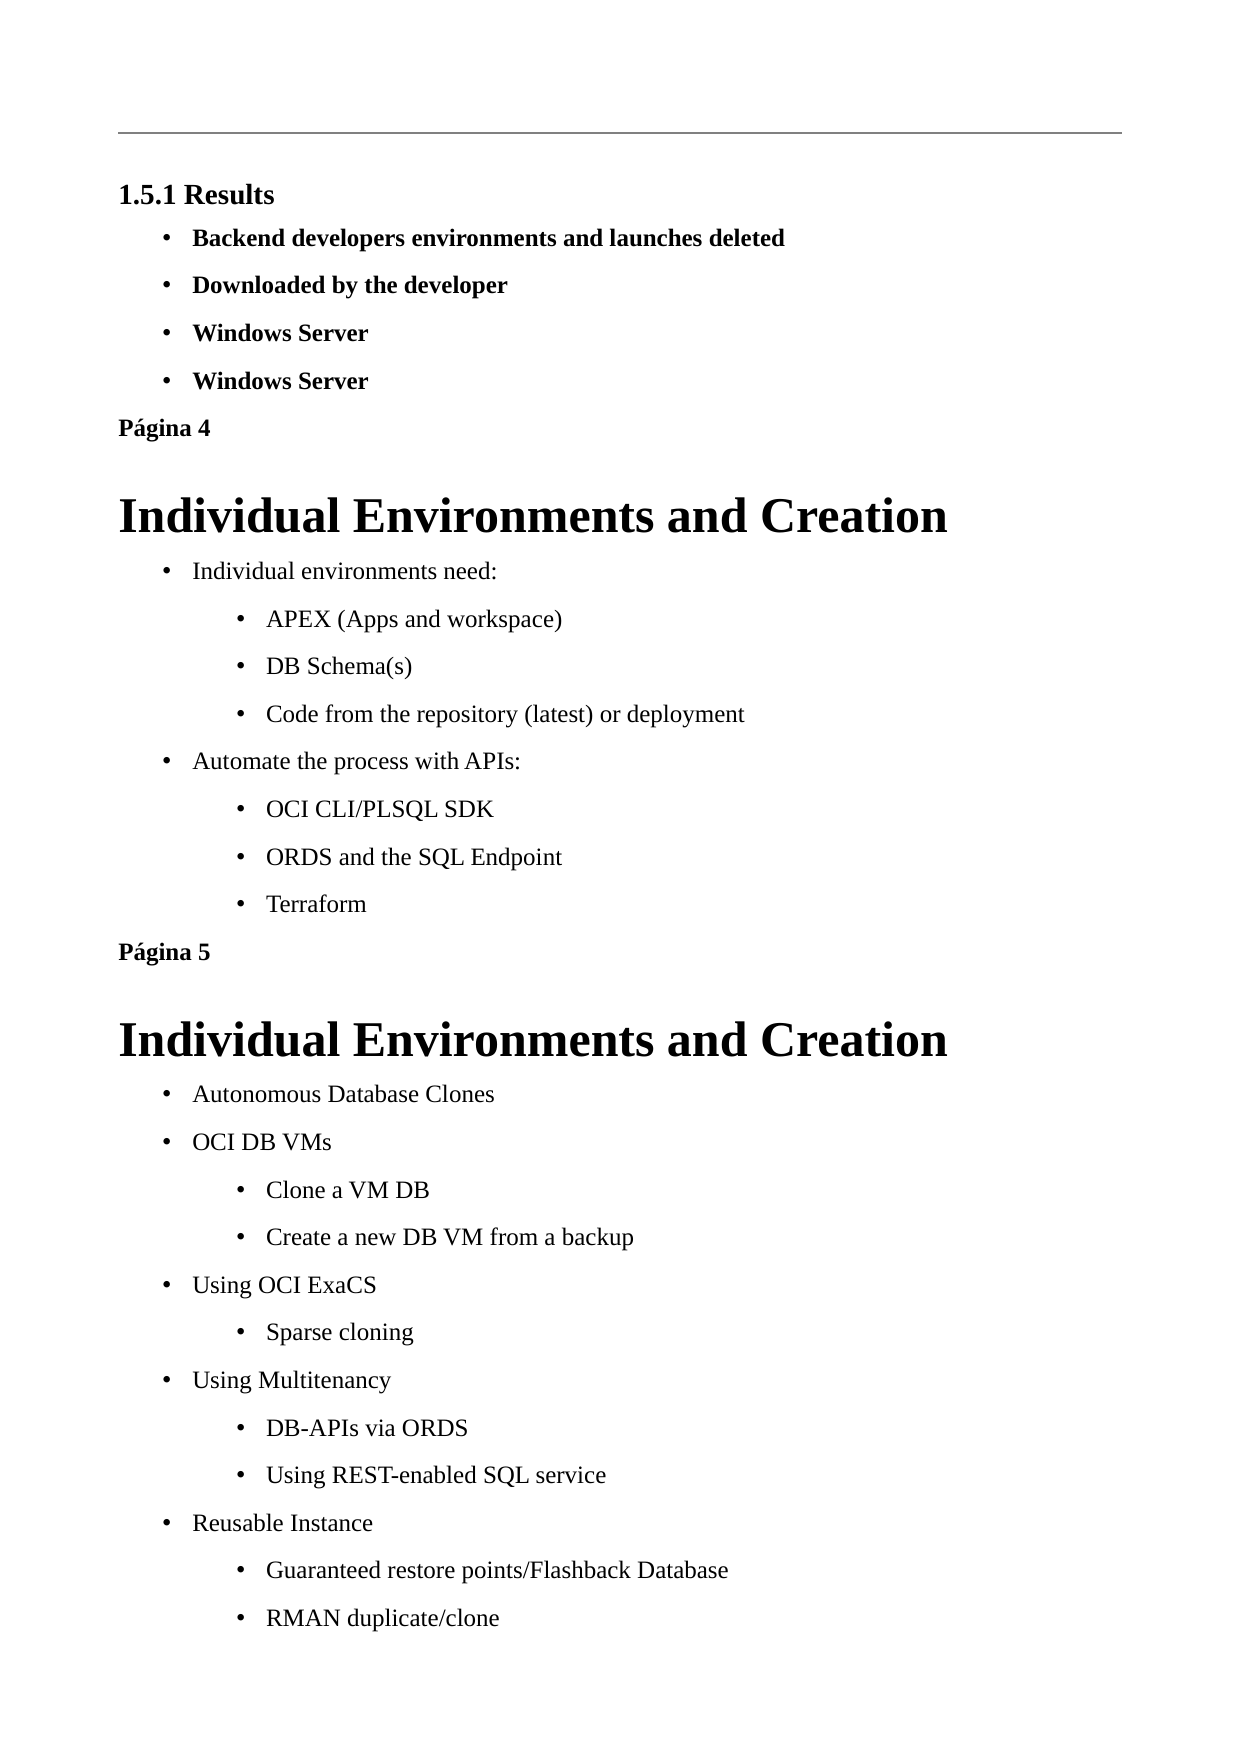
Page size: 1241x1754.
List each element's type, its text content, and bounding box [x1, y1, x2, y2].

text Página 4 [118, 413, 1122, 442]
text Página 5 [118, 937, 1122, 966]
list Backend developers environments and launches deleted [162, 223, 1122, 252]
list Reusable Instance [162, 1508, 1122, 1537]
list ORDS and the SQL Endpoint [236, 842, 1122, 870]
list Using OCI ExaCS [162, 1270, 1122, 1299]
list Sparse cloning [236, 1317, 1122, 1346]
subtitle Individual Environments and Creation [118, 1009, 1122, 1067]
list Code from the repository (latest) or deployment [236, 699, 1122, 728]
list Windows Server [162, 366, 1122, 394]
subtitle Individual Environments and Creation [118, 486, 1122, 543]
subtitle 1.5.1 Results [118, 177, 1122, 211]
list DB Schema(s) [236, 651, 1122, 680]
list RMAN duplicate/clone [236, 1603, 1122, 1632]
list Clone a VM DB [236, 1175, 1122, 1203]
list Guaranteed restore points/Flashback Database [236, 1556, 1122, 1584]
list Using REST-enabled SQL service [236, 1460, 1122, 1489]
list Downloaded by the developer [162, 271, 1122, 299]
list Windows Server [162, 318, 1122, 347]
list Individual environments need: [162, 556, 1122, 585]
list OCI DB VMs [162, 1127, 1122, 1156]
list OCI CLI/PLSQL SDK [236, 794, 1122, 823]
list APEX (Apps and workspace) [236, 604, 1122, 632]
list Automate the process with APIs: [162, 746, 1122, 775]
list Autonomous Database Clones [162, 1079, 1122, 1108]
list Terraform [236, 889, 1122, 918]
list Using Multitenancy [162, 1365, 1122, 1394]
list Create a new DB VM from a backup [236, 1222, 1122, 1251]
list DB-APIs via ORDS [236, 1413, 1122, 1441]
